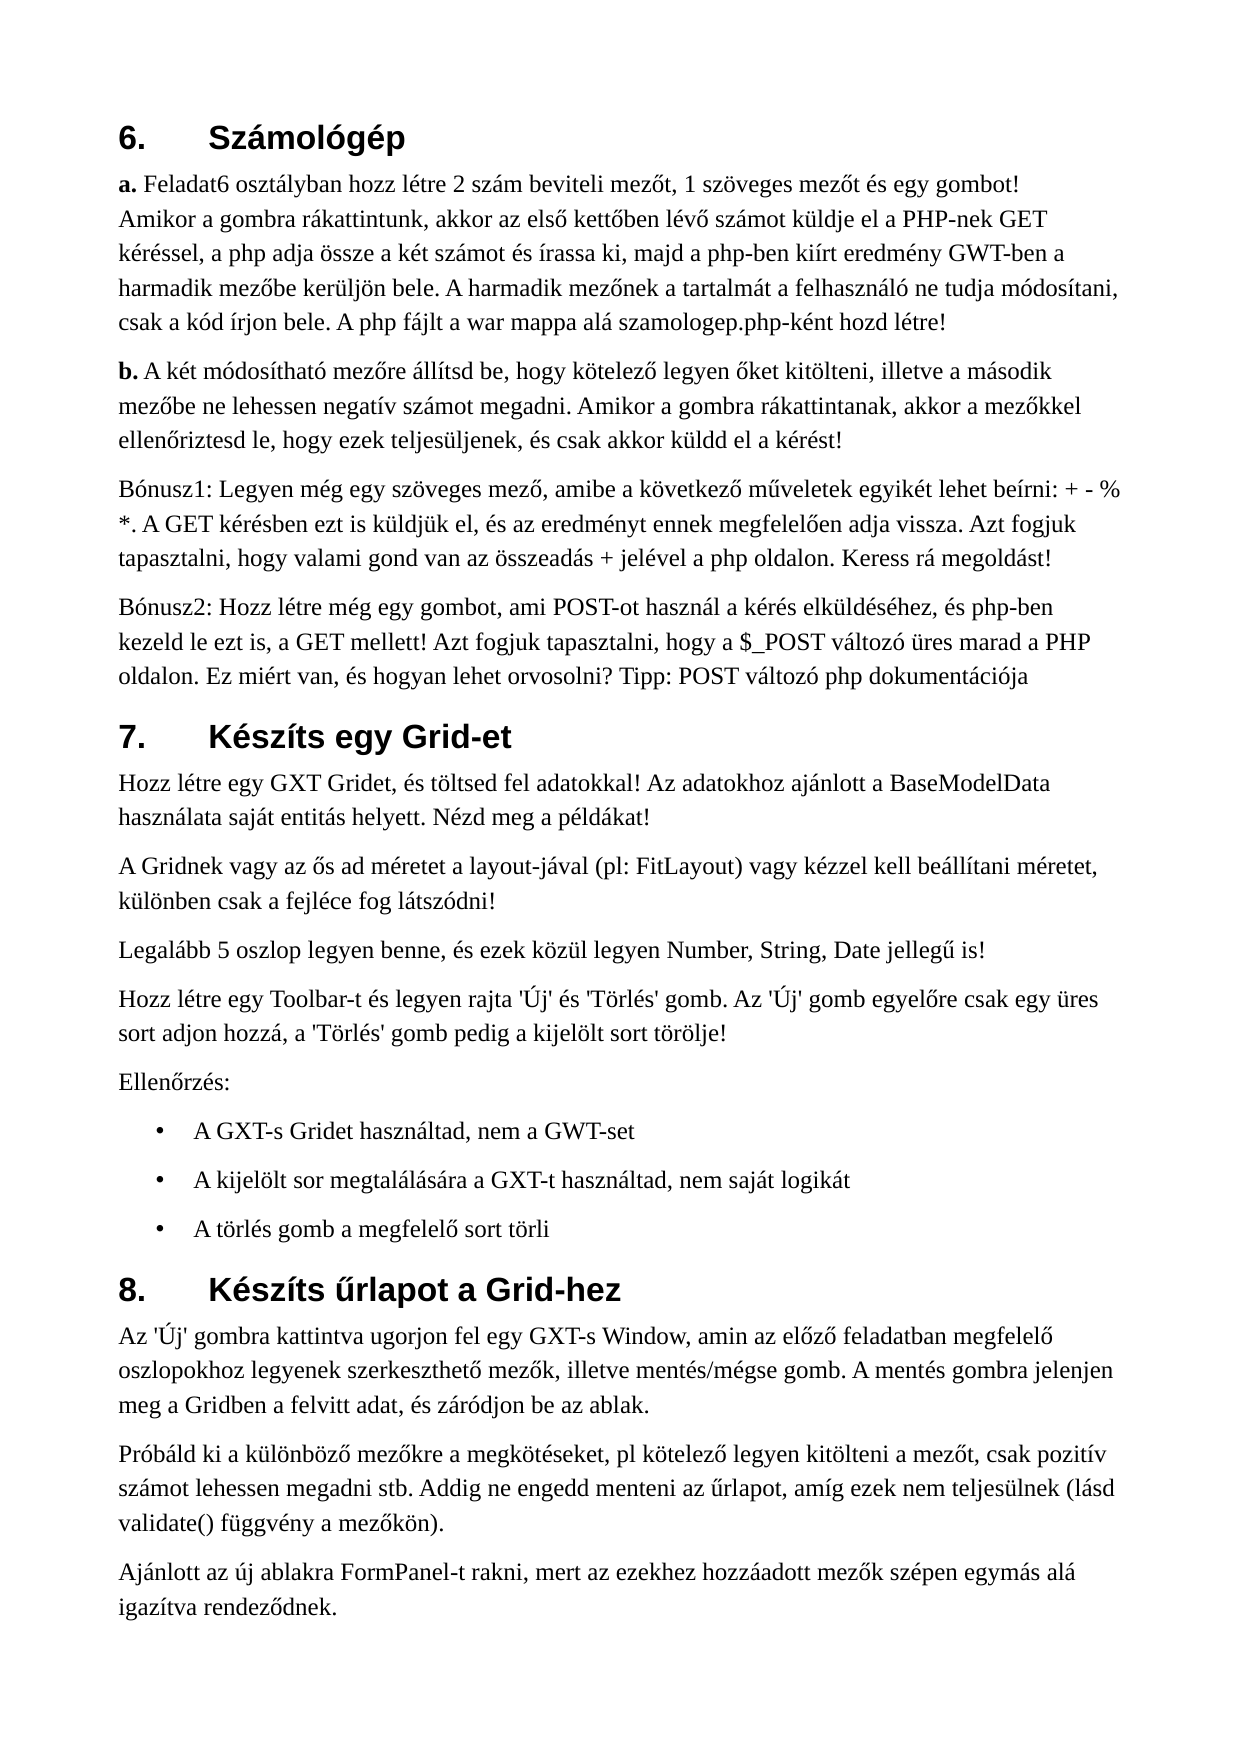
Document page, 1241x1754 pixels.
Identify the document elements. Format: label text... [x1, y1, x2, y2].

text b. A két módosítható mezőre állítsd be, hogy kötelező legyen őket kitölteni, illetve a második mezőbe ne lehessen negatív számot megadni. Amikor a gombra rákattintanak, akkor a mezőkkel ellenőriztesd le, hogy ezek teljesüljenek, és csak akkor küldd el a kérést! [118, 356, 1122, 454]
text a. Feladat6 osztályban hozz létre 2 szám beviteli mezőt, 1 szöveges mezőt és egy gombot! Amikor a gombra rákattintunk, akkor az első kettőben lévő számot küldje el a PHP-nek GET kéréssel, a php adja össze a két számot és írassa ki, majd a php-ben kiírt eredmény GWT-ben a harmadik mezőbe kerüljön bele. A harmadik mezőnek a tartalmát a felhasználó ne tudja módosítani, csak a kód írjon bele. A php fájlt a war mappa alá szamologep.php-ként hozd létre! [118, 169, 1122, 336]
text Hozz létre egy GXT Gridet, és töltsed fel adatokkal! Az adatokhoz ajánlott a BaseModelData használata saját entitás helyett. Nézd meg a példákat! [118, 768, 1122, 831]
text Legalább 5 oszlop legyen benne, és ezek közül legyen Number, String, Date jellegű is! [118, 935, 1122, 963]
text Ellenőrzés: [118, 1067, 1122, 1096]
subtitle Készíts egy Grid-et [118, 717, 1122, 755]
list A kijelölt sor megtalálására a GXT-t használtad, nem saját logikát [156, 1166, 1122, 1194]
text Próbáld ki a különböző mezőkre a megkötéseket, pl kötelező legyen kitölteni a mezőt, csak pozitív számot lehessen megadni stb. Addig ne engedd menteni az űrlapot, amíg ezek nem teljesülnek (lásd validate() függvény a mezőkön). [118, 1439, 1122, 1537]
subtitle Készíts űrlapot a Grid-hez [118, 1270, 1122, 1308]
list A GXT-s Gridet használtad, nem a GWT-set [156, 1116, 1122, 1145]
text Ajánlott az új ablakra FormPanel-t rakni, mert az ezekhez hozzáadott mezők szépen egymás alá igazítva rendeződnek. [118, 1557, 1122, 1620]
text Bónusz2: Hozz létre még egy gombot, ami POST-ot használ a kérés elküldéséhez, és php-ben kezeld le ezt is, a GET mellett! Azt fogjuk tapasztalni, hogy a $_POST változó üres marad a PHP oldalon. Ez miért van, és hogyan lehet orvosolni? Tipp: POST változó php dokumentációja [118, 592, 1122, 690]
subtitle Számológép [118, 118, 1122, 157]
text Hozz létre egy Toolbar-t és legyen rajta 'Új' és 'Törlés' gomb. Az 'Új' gomb egyelőre csak egy üres sort adjon hozzá, a 'Törlés' gomb pedig a kijelölt sort törölje! [118, 984, 1122, 1047]
text Bónusz1: Legyen még egy szöveges mező, amibe a következő műveletek egyikét lehet beírni: + - % *. A GET kérésben ezt is küldjük el, és az eredményt ennek megfelelően adja vissza. Azt fogjuk tapasztalni, hogy valami gond van az összeadás + jelével a php oldalon. Keress rá megoldást! [118, 474, 1122, 572]
list A törlés gomb a megfelelő sort törli [156, 1214, 1122, 1243]
text Az 'Új' gombra kattintva ugorjon fel egy GXT-s Window, amin az előző feladatban megfelelő oszlopokhoz legyenek szerkeszthető mezők, illetve mentés/mégse gomb. A mentés gombra jelenjen meg a Gridben a felvitt adat, és záródjon be az ablak. [118, 1321, 1122, 1419]
text A Gridnek vagy az ős ad méretet a layout-jával (pl: FitLayout) vagy kézzel kell beállítani méretet, különben csak a fejléce fog látszódni! [118, 851, 1122, 914]
